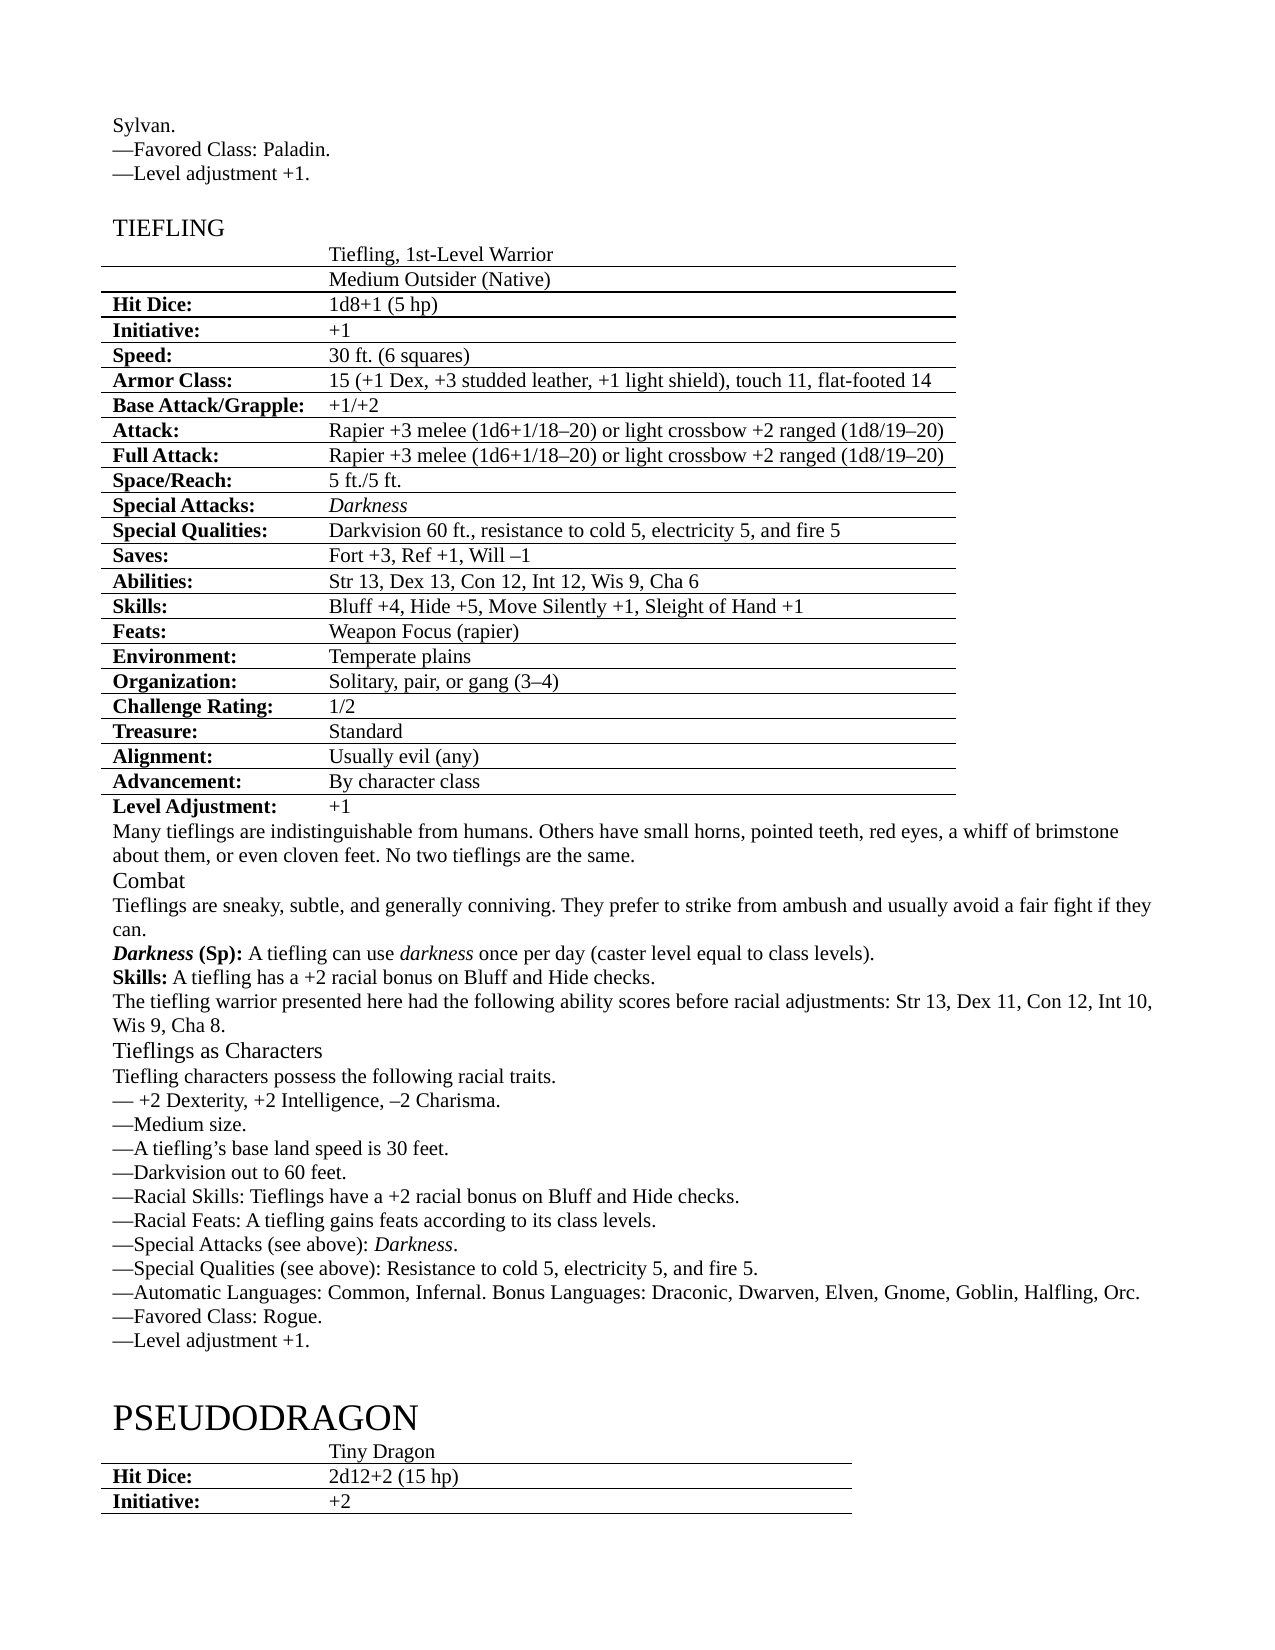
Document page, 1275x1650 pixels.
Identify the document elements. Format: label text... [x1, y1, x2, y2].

table_cell Initiative: [101, 318, 317, 342]
table_cell 30 ft. (6 squares) [318, 343, 956, 367]
table_header Tiefling, 1st-Level Warrior [318, 242, 956, 266]
text —Automatic Languages: Common, Infernal. Bonus Languages: Draconic, Dwarven, Elven, Gnome, Goblin, Halfling, Orc. [112, 1280, 1162, 1304]
table_cell Armor Class: [101, 368, 317, 392]
table_cell +1/+2 [318, 393, 956, 417]
table_cell Weapon Focus (rapier) [318, 619, 956, 643]
text — +2 Dexterity, +2 Intelligence, –2 Charisma. [112, 1088, 1162, 1112]
table_header Tiny Dragon [318, 1439, 852, 1463]
table_cell Full Attack: [101, 443, 317, 467]
table_cell Attack: [101, 418, 317, 442]
table_cell Abilities: [101, 569, 317, 593]
text Many tieflings are indistinguishable from humans. Others have small horns, pointed teeth, red eyes, a whiff of brimstone about them, or even cloven feet. No two tieflings are the same. [112, 818, 1162, 867]
table_header [101, 242, 317, 266]
text —Special Qualities (see above): Resistance to cold 5, electricity 5, and fire 5. [112, 1256, 1162, 1280]
table_cell Hit Dice: [101, 293, 317, 316]
table_cell Advancement: [101, 769, 317, 793]
table_cell Speed: [101, 343, 317, 367]
text —Racial Skills: Tieflings have a +2 racial bonus on Bluff and Hide checks. [112, 1184, 1162, 1208]
table_cell Level Adjustment: [101, 795, 317, 818]
text Combat [112, 867, 1162, 893]
text Tieflings are sneaky, subtle, and generally conniving. They prefer to strike from ambush and usually avoid a fair fight if they can. [112, 893, 1162, 941]
table_cell 5 ft./5 ft. [318, 468, 956, 492]
table_cell 1/2 [318, 694, 956, 718]
table_cell Fort +3, Ref +1, Will –1 [318, 544, 956, 567]
text Darkness (Sp): A tiefling can use darkness once per day (caster level equal to class levels). [112, 941, 1162, 965]
text PSEUDODRAGON [112, 1396, 1162, 1439]
table_header [101, 1439, 317, 1463]
text The tiefling warrior presented here had the following ability scores before racial adjustments: Str 13, Dex 11, Con 12, Int 10, Wis 9, Cha 8. [112, 989, 1162, 1037]
table_cell Skills: [101, 594, 317, 618]
table_cell Saves: [101, 544, 317, 567]
table_cell 1d8+1 (5 hp) [318, 293, 956, 316]
text Tieflings as Characters [112, 1037, 1162, 1064]
text Skills: A tiefling has a +2 racial bonus on Bluff and Hide checks. [112, 965, 1162, 989]
table_cell Special Attacks: [101, 493, 317, 517]
table_cell Darkvision 60 ft., resistance to cold 5, electricity 5, and fire 5 [318, 518, 956, 542]
text —A tiefling’s base land speed is 30 feet. [112, 1136, 1162, 1160]
table_cell Solitary, pair, or gang (3–4) [318, 669, 956, 693]
table_cell Environment: [101, 644, 317, 668]
table_cell [101, 267, 317, 291]
table_cell Challenge Rating: [101, 694, 317, 718]
table_cell Str 13, Dex 13, Con 12, Int 12, Wis 9, Cha 6 [318, 569, 956, 593]
table_cell Base Attack/Grapple: [101, 393, 317, 417]
text —Favored Class: Rogue. [112, 1304, 1162, 1328]
table_cell Usually evil (any) [318, 744, 956, 768]
table_cell Rapier +3 melee (1d6+1/18–20) or light crossbow +2 ranged (1d8/19–20) [318, 418, 956, 442]
table_cell Rapier +3 melee (1d6+1/18–20) or light crossbow +2 ranged (1d8/19–20) [318, 443, 956, 467]
table_cell +1 [318, 318, 956, 342]
table_cell Treasure: [101, 719, 317, 743]
table_cell Temperate plains [318, 644, 956, 668]
table_cell Organization: [101, 669, 317, 693]
table_cell Initiative: [101, 1489, 317, 1513]
table_cell 15 (+1 Dex, +3 studded leather, +1 light shield), touch 11, flat-footed 14 [318, 368, 956, 392]
table_cell Medium Outsider (Native) [318, 267, 956, 291]
table_cell Standard [318, 719, 956, 743]
table_cell By character class [318, 769, 956, 793]
table_cell Darkness [318, 493, 956, 517]
text —Medium size. [112, 1112, 1162, 1136]
table_cell Feats: [101, 619, 317, 643]
text —Racial Feats: A tiefling gains feats according to its class levels. [112, 1208, 1162, 1232]
text Tiefling characters possess the following racial traits. [112, 1064, 1162, 1088]
text TIEFLING [112, 213, 1162, 242]
text —Favored Class: Paladin. [112, 137, 1162, 161]
table_cell Special Qualities: [101, 518, 317, 542]
text —Darkvision out to 60 feet. [112, 1160, 1162, 1184]
table_cell Hit Dice: [101, 1464, 317, 1488]
text —Special Attacks (see above): Darkness. [112, 1232, 1162, 1256]
table_cell +2 [318, 1489, 852, 1513]
table_cell 2d12+2 (15 hp) [318, 1464, 852, 1488]
table_cell +1 [318, 795, 956, 818]
table_cell Alignment: [101, 744, 317, 768]
text —Level adjustment +1. [112, 161, 1162, 185]
table_cell Bluff +4, Hide +5, Move Silently +1, Sleight of Hand +1 [318, 594, 956, 618]
table_cell Space/Reach: [101, 468, 317, 492]
text Sylvan. [112, 112, 1162, 137]
text —Level adjustment +1. [112, 1328, 1162, 1352]
